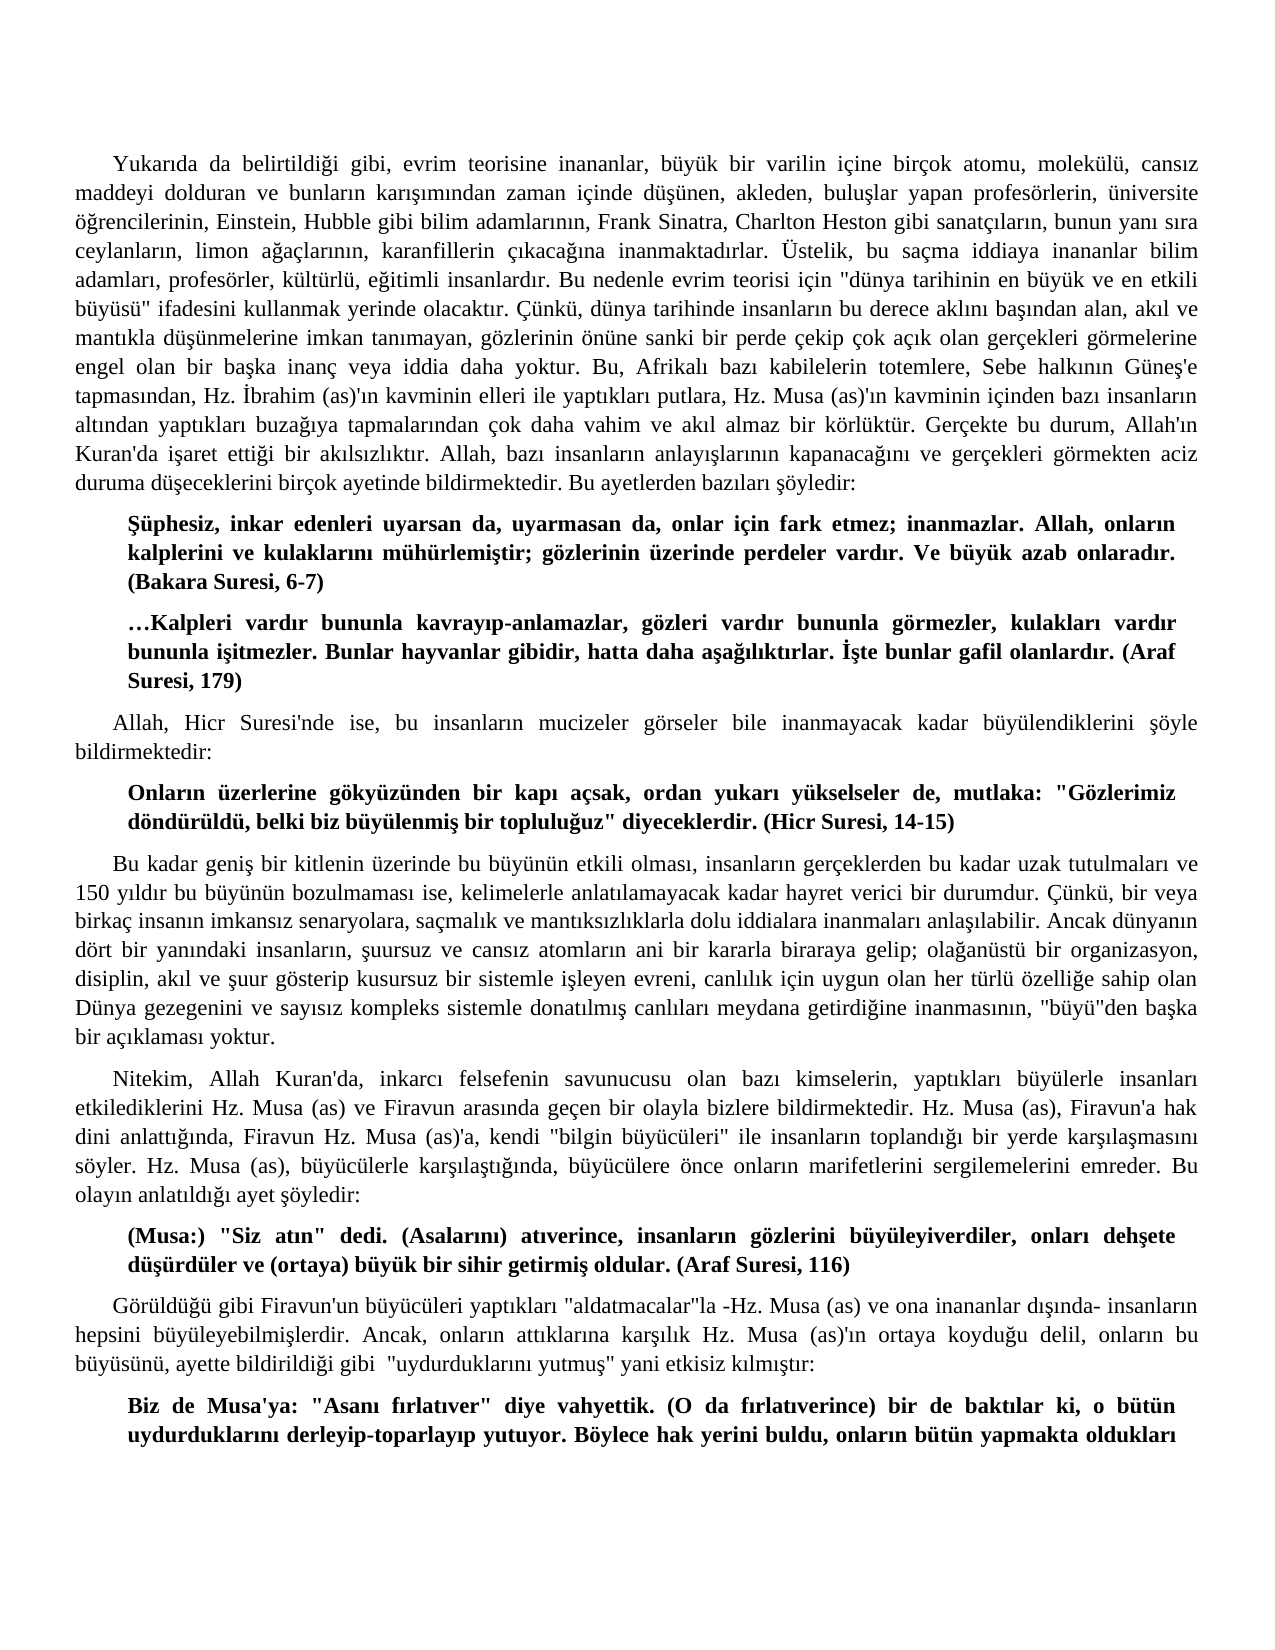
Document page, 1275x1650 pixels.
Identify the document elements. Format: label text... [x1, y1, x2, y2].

text (Musa:) "Siz atın" dedi. (Asalarını) atıverince, insanların gözlerini büyüleyiverdiler, onları dehşete düşürdüler ve (ortaya) büyük bir sihir getirmiş oldular. (Araf Suresi, 116) [127, 1222, 1177, 1277]
text Onların üzerlerine gökyüzünden bir kapı açsak, ordan yukarı yükselseler de, mutlaka: "Gözlerimiz döndürüldü, belki biz büyülenmiş bir topluluğuz" diyeceklerdir. (Hicr Suresi, 14-15) [127, 779, 1177, 834]
text Nitekim, Allah Kuran'da, inkarcı felsefenin savunucusu olan bazı kimselerin, yaptıkları büyülerle insanları etkilediklerini Hz. Musa (as) ve Firavun arasında geçen bir olayla bizlere bildirmektedir. Hz. Musa (as), Firavun'a hak dini anlattığında, Firavun Hz. Musa (as)'a, kendi "bilgin büyücüleri" ile insanların toplandığı bir yerde karşılaşmasını söyler. Hz. Musa (as), büyücülerle karşılaştığında, büyücülere önce onların marifetlerini sergilemelerini emreder. Bu olayın anlatıldığı ayet şöyledir: [75, 1065, 1200, 1207]
text Şüphesiz, inkar edenleri uyarsan da, uyarmasan da, onlar için fark etmez; inanmazlar. Allah, onların kalplerini ve kulaklarını mühürlemiştir; gözlerinin üzerinde perdeler vardır. Ve büyük azab onlaradır. (Bakara Suresi, 6-7) [127, 510, 1177, 594]
text Bu kadar geniş bir kitlenin üzerinde bu büyünün etkili olması, insanların gerçeklerden bu kadar uzak tutulmaları ve 150 yıldır bu büyünün bozulmaması ise, kelimelerle anlatılamayacak kadar hayret verici bir durumdur. Çünkü, bir veya birkaç insanın imkansız senaryolara, saçmalık ve mantıksızlıklarla dolu iddialara inanmaları anlaşılabilir. Ancak dünyanın dört bir yanındaki insanların, şuursuz ve cansız atomların ani bir kararla biraraya gelip; olağanüstü bir organizasyon, disiplin, akıl ve şuur gösterip kusursuz bir sistemle işleyen evreni, canlılık için uygun olan her türlü özelliğe sahip olan Dünya gezegenini ve sayısız kompleks sistemle donatılmış canlıları meydana getirdiğine inanmasının, "büyü"den başka bir açıklaması yoktur. [75, 849, 1200, 1050]
text Yukarıda da belirtildiği gibi, evrim teorisine inananlar, büyük bir varilin içine birçok atomu, molekülü, cansız maddeyi dolduran ve bunların karışımından zaman içinde düşünen, akleden, buluşlar yapan profesörlerin, üniversite öğrencilerinin, Einstein, Hubble gibi bilim adamlarının, Frank Sinatra, Charlton Heston gibi sanatçıların, bunun yanı sıra ceylanların, limon ağaçlarının, karanfillerin çıkacağına inanmaktadırlar. Üstelik, bu saçma iddiaya inananlar bilim adamları, profesörler, kültürlü, eğitimli insanlardır. Bu nedenle evrim teorisi için "dünya tarihinin en büyük ve en etkili büyüsü" ifadesini kullanmak yerinde olacaktır. Çünkü, dünya tarihinde insanların bu derece aklını başından alan, akıl ve mantıkla düşünmelerine imkan tanımayan, gözlerinin önüne sanki bir perde çekip çok açık olan gerçekleri görmelerine engel olan bir başka inanç veya iddia daha yoktur. Bu, Afrikalı bazı kabilelerin totemlere, Sebe halkının Güneş'e tapmasından, Hz. İbrahim (as)'ın kavminin elleri ile yaptıkları putlara, Hz. Musa (as)'ın kavminin içinden bazı insanların altından yaptıkları buzağıya tapmalarından çok daha vahim ve akıl almaz bir körlüktür. Gerçekte bu durum, Allah'ın Kuran'da işaret ettiği bir akılsızlıktır. Allah, bazı insanların anlayışlarının kapanacağını ve gerçekleri görmekten aciz duruma düşeceklerini birçok ayetinde bildirmektedir. Bu ayetlerden bazıları şöyledir: [75, 150, 1200, 495]
text Allah, Hicr Suresi'nde ise, bu insanların mucizeler görseler bile inanmayacak kadar büyülendiklerini şöyle bildirmektedir: [75, 709, 1200, 764]
text …Kalpleri vardır bununla kavrayıp-anlamazlar, gözleri vardır bununla görmezler, kulakları vardır bununla işitmezler. Bunlar hayvanlar gibidir, hatta daha aşağılıktırlar. İşte bunlar gafil olanlardır. (Araf Suresi, 179) [127, 609, 1177, 694]
text Biz de Musa'ya: "Asanı fırlatıver" diye vahyettik. (O da fırlatıverince) bir de baktılar ki, o bütün uydurduklarını derleyip-toparlayıp yutuyor. Böylece hak yerini buldu, onların bütün yapmakta oldukları [127, 1392, 1177, 1447]
text Görüldüğü gibi Firavun'un büyücüleri yaptıkları "aldatmacalar"la -Hz. Musa (as) ve ona inananlar dışında- insanların hepsini büyüleyebilmişlerdir. Ancak, onların attıklarına karşılık Hz. Musa (as)'ın ortaya koyduğu delil, onların bu büyüsünü, ayette bildirildiği gibi "uydurduklarını yutmuş" yani etkisiz kılmıştır: [75, 1292, 1200, 1377]
